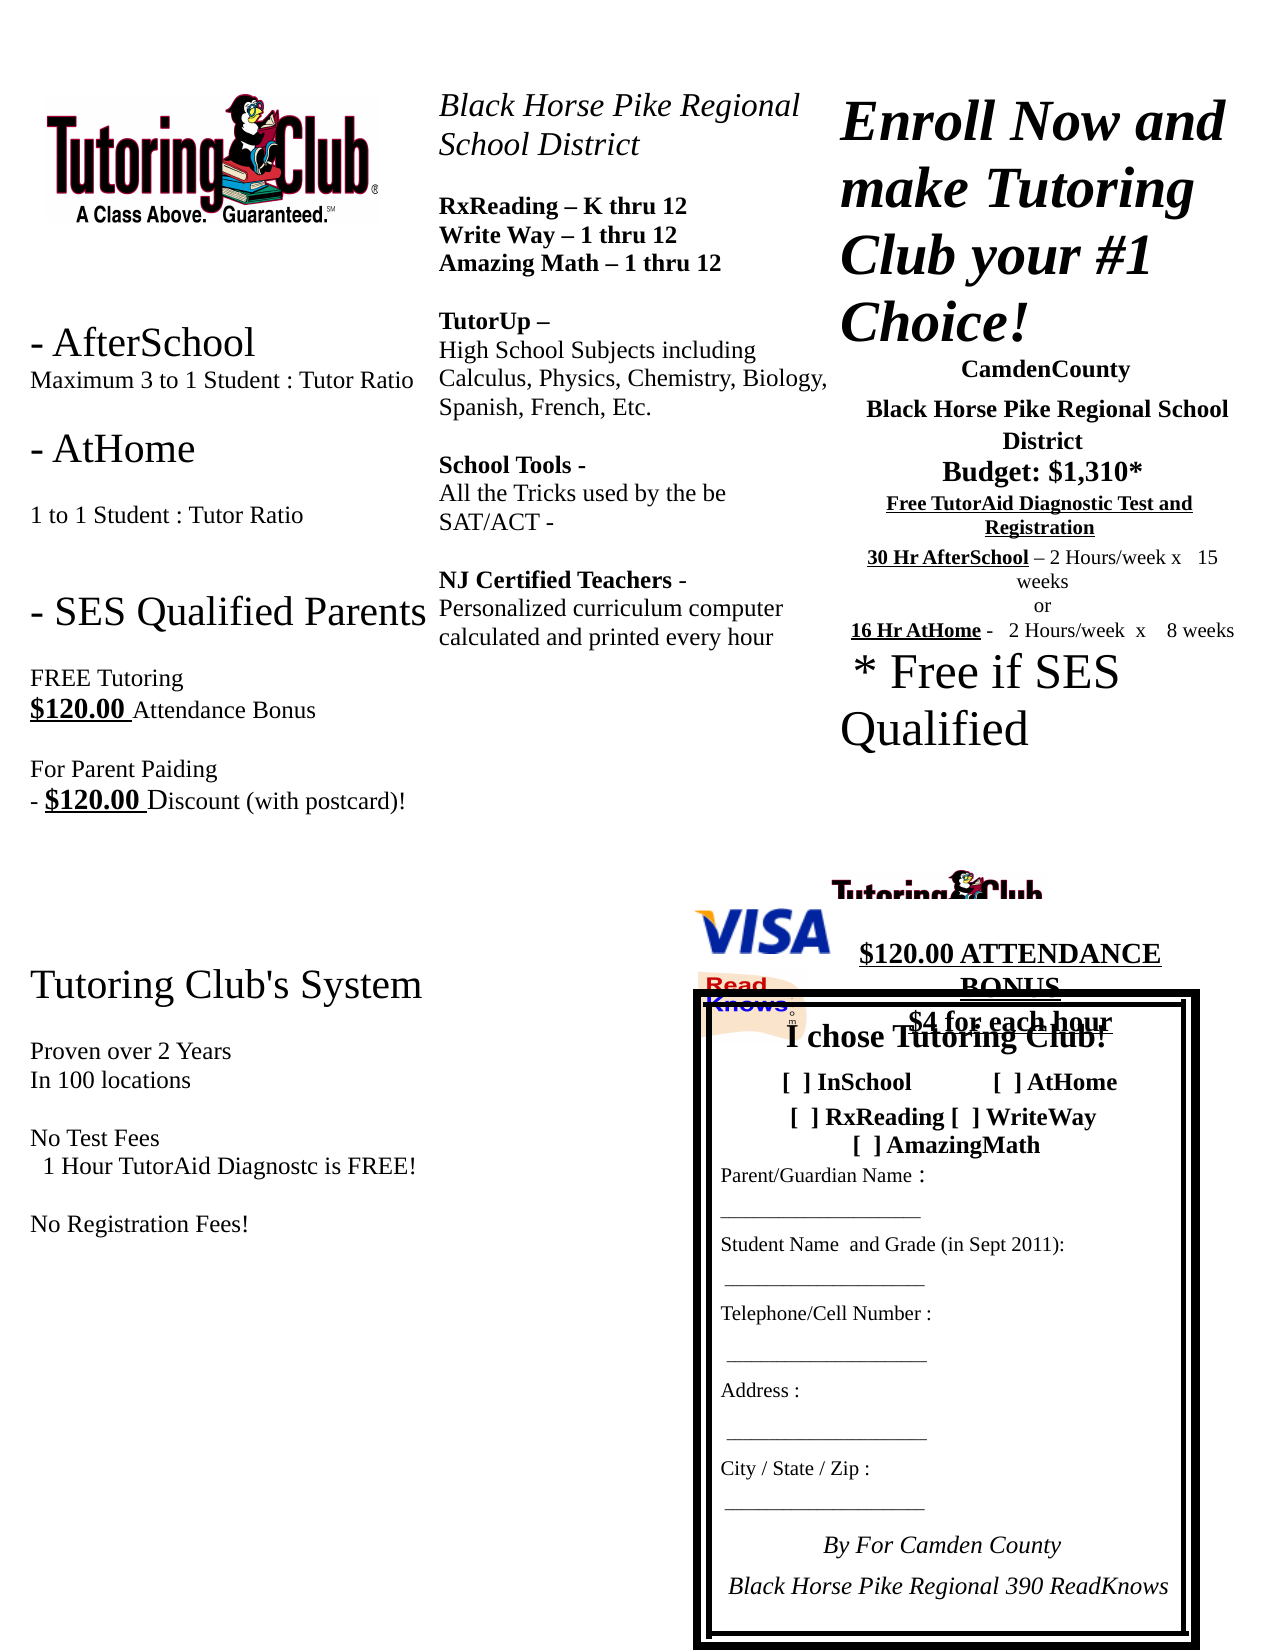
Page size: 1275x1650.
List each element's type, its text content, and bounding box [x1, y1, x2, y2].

picture [46, 94, 379, 223]
picture [694, 908, 831, 954]
picture [696, 970, 808, 989]
picture [701, 997, 808, 1043]
table_header - AfterSchool Maximum 3 to 1 Student : Tutor Ratio - AtHome 1 to 1 Student : Tutor Ratio - SES Qualified Parents FREE Tutoring $120.00 Attendance Bonus For Parent Paiding - $120.00 Discount (with postcard)! Tutoring Club's System Proven over 2 Years In 100 locations No Test Fees 1 Hour TutorAid Diagnostc is FREE! No Registration Fees! [712, 1007, 1179, 1631]
table_header Enroll Now and make Tutoring Club your #1 Choice! CamdenCounty Black Horse Pike Regional School District Budget: $1,310* Free TutorAid Diagnostic Test and Registration 30 Hr AfterSchool – 2 Hours/week x 15 weeks or 16 Hr AtHome - 2 Hours/week x 8 weeks * Free if SES Qualified [840, 57, 1245, 1468]
table_header - AfterSchool Maximum 3 to 1 Student : Tutor Ratio - AtHome 1 to 1 Student : Tutor Ratio - SES Qualified Parents FREE Tutoring $120.00 Attendance Bonus For Parent Paiding - $120.00 Discount (with postcard)! Tutoring Club's System Proven over 2 Years In 100 locations No Test Fees 1 Hour TutorAid Diagnostc is FREE! No Registration Fees! [693, 899, 1179, 989]
table_header - AfterSchool Maximum 3 to 1 Student : Tutor Ratio - AtHome 1 to 1 Student : Tutor Ratio - SES Qualified Parents FREE Tutoring $120.00 Attendance Bonus For Parent Paiding - $120.00 Discount (with postcard)! Tutoring Club's System Proven over 2 Years In 100 locations No Test Fees 1 Hour TutorAid Diagnostc is FREE! No Registration Fees! [30, 57, 439, 1468]
picture [712, 1007, 808, 1043]
table_header Black Horse Pike Regional School District RxReading – K thru 12 Write Way – 1 thru 12 Amazing Math – 1 thru 12 TutorUp – High School Subjects including Calculus, Physics, Chemistry, Biology, Spanish, French, Etc. School Tools - All the Tricks used by the be SAT/ACT - NJ Certified Teachers - Personalized curriculum computer calculated and printed every hour [439, 57, 1183, 1468]
table_header - AfterSchool Maximum 3 to 1 Student : Tutor Ratio - AtHome 1 to 1 Student : Tutor Ratio - SES Qualified Parents FREE Tutoring $120.00 Attendance Bonus For Parent Paiding - $120.00 Discount (with postcard)! Tutoring Club's System Proven over 2 Years In 100 locations No Test Fees 1 Hour TutorAid Diagnostc is FREE! No Registration Fees! [701, 1043, 1179, 1642]
picture [831, 870, 1049, 899]
